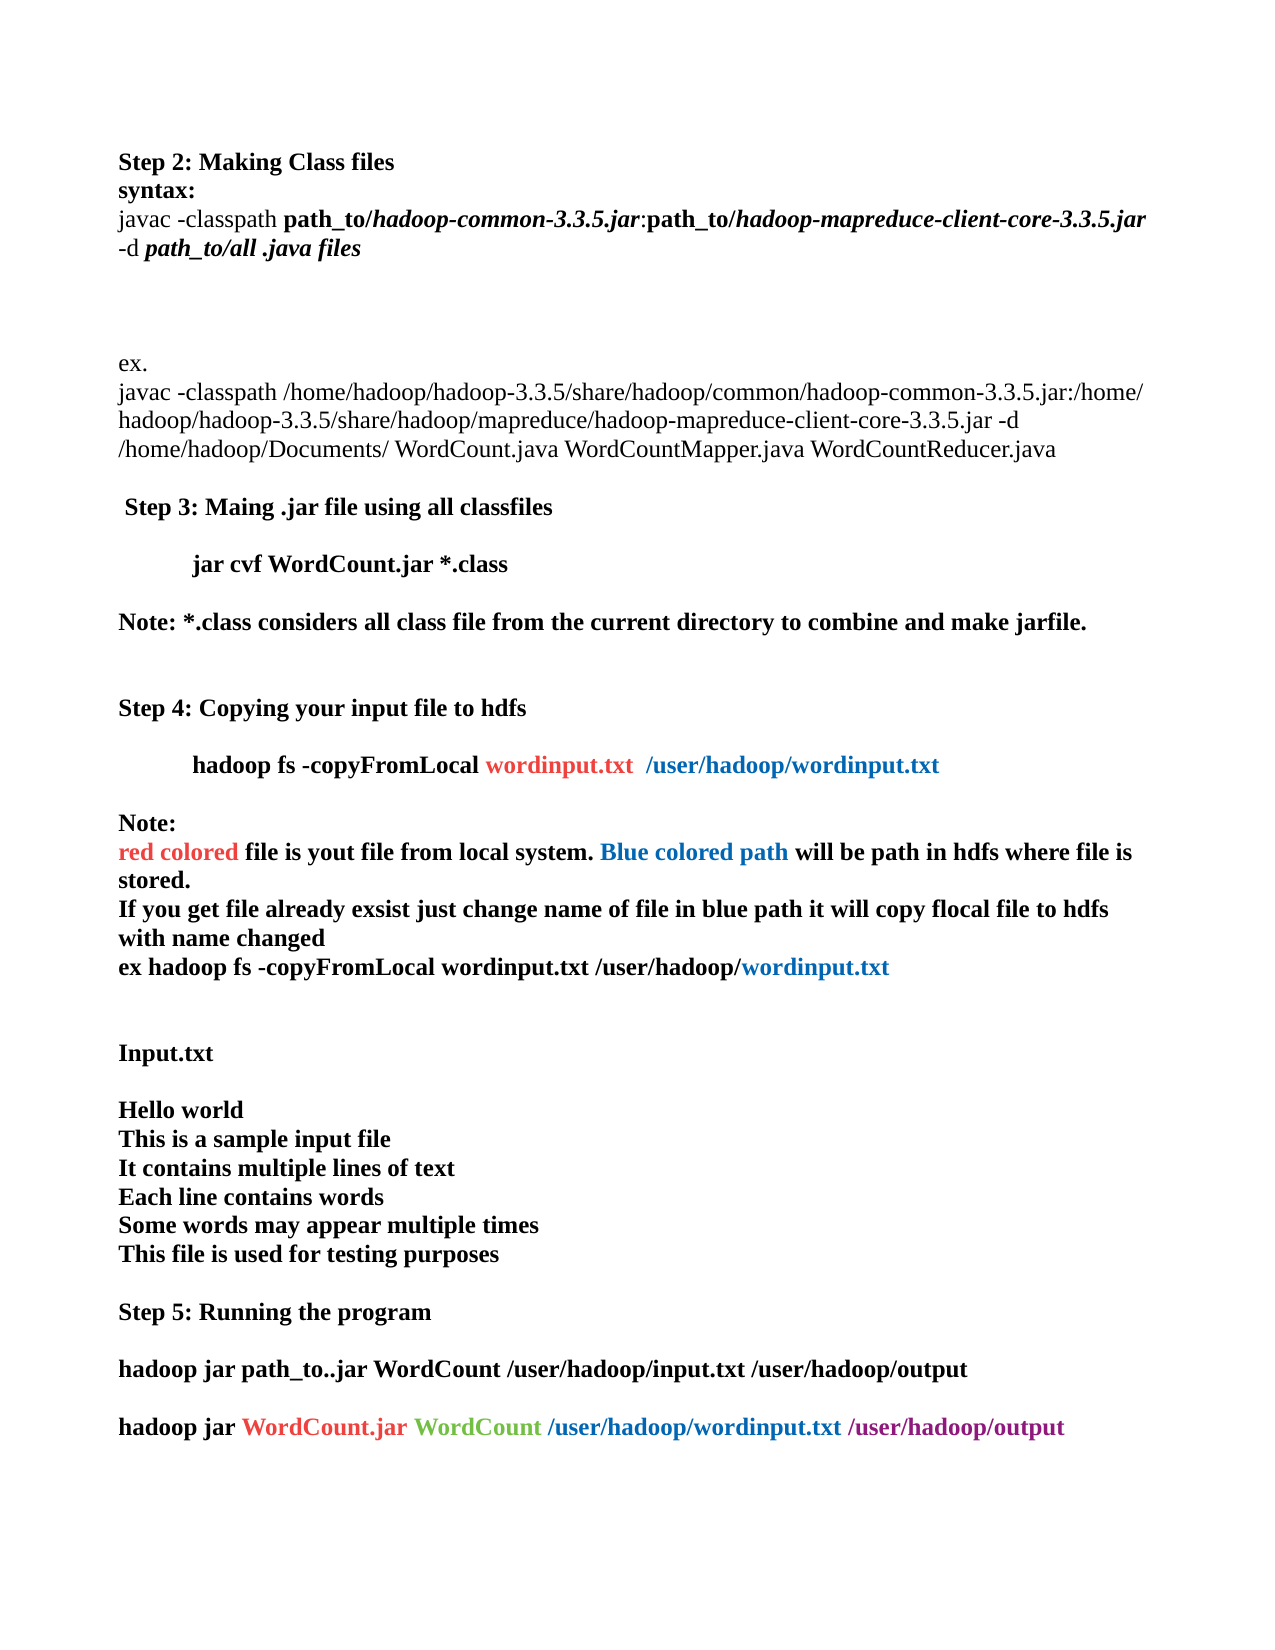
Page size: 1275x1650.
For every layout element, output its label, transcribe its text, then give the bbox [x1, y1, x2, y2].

text It contains multiple lines of text [118, 1153, 1157, 1182]
text Step 5: Running the program hadoop jar path_to..jar WordCount /user/hadoop/input.txt /user/hadoop/output hadoop jar WordCount.jar WordCount /user/hadoop/wordinput.txt /user/hadoop/output [118, 1268, 1157, 1498]
text syntax: [118, 176, 1157, 204]
text Step 2: Making Class files [118, 118, 1157, 176]
text Hello world [118, 1096, 1157, 1124]
text Some words may appear multiple times [118, 1211, 1157, 1239]
text red colored file is yout file from local system. Blue colored path will be path in hdfs where file is stored. If you get file already exsist just change name of file in blue path it will copy flocal file to hdfs with name changed ex hadoop fs -copyFromLocal wordinput.txt /user/hadoop/wordinput.txt Input.txt [118, 837, 1157, 1067]
text ex. [118, 348, 1157, 377]
text javac -classpath path_to/hadoop-common-3.3.5.jar:path_to/hadoop-mapreduce-client-core-3.3.5.jar -d path_to/all .java files [118, 204, 1157, 348]
text This file is used for testing purposes [118, 1239, 1157, 1268]
text javac -classpath /home/hadoop/hadoop-3.3.5/share/hadoop/common/hadoop-common-3.3.5.jar:/home/hadoop/hadoop-3.3.5/share/hadoop/mapreduce/hadoop-mapreduce-client-core-3.3.5.jar -d /home/hadoop/Documents/ WordCount.java WordCountMapper.java WordCountReducer.java Step 3: Maing .jar file using all classfiles jar cvf WordCount.jar *.class Note: *.class considers all class file from the current directory to combine and make jarfile. Step 4: Copying your input file to hdfs hadoop fs -copyFromLocal wordinput.txt /user/hadoop/wordinput.txt Note: [118, 377, 1157, 837]
text This is a sample input file [118, 1124, 1157, 1153]
text Each line contains words [118, 1182, 1157, 1211]
